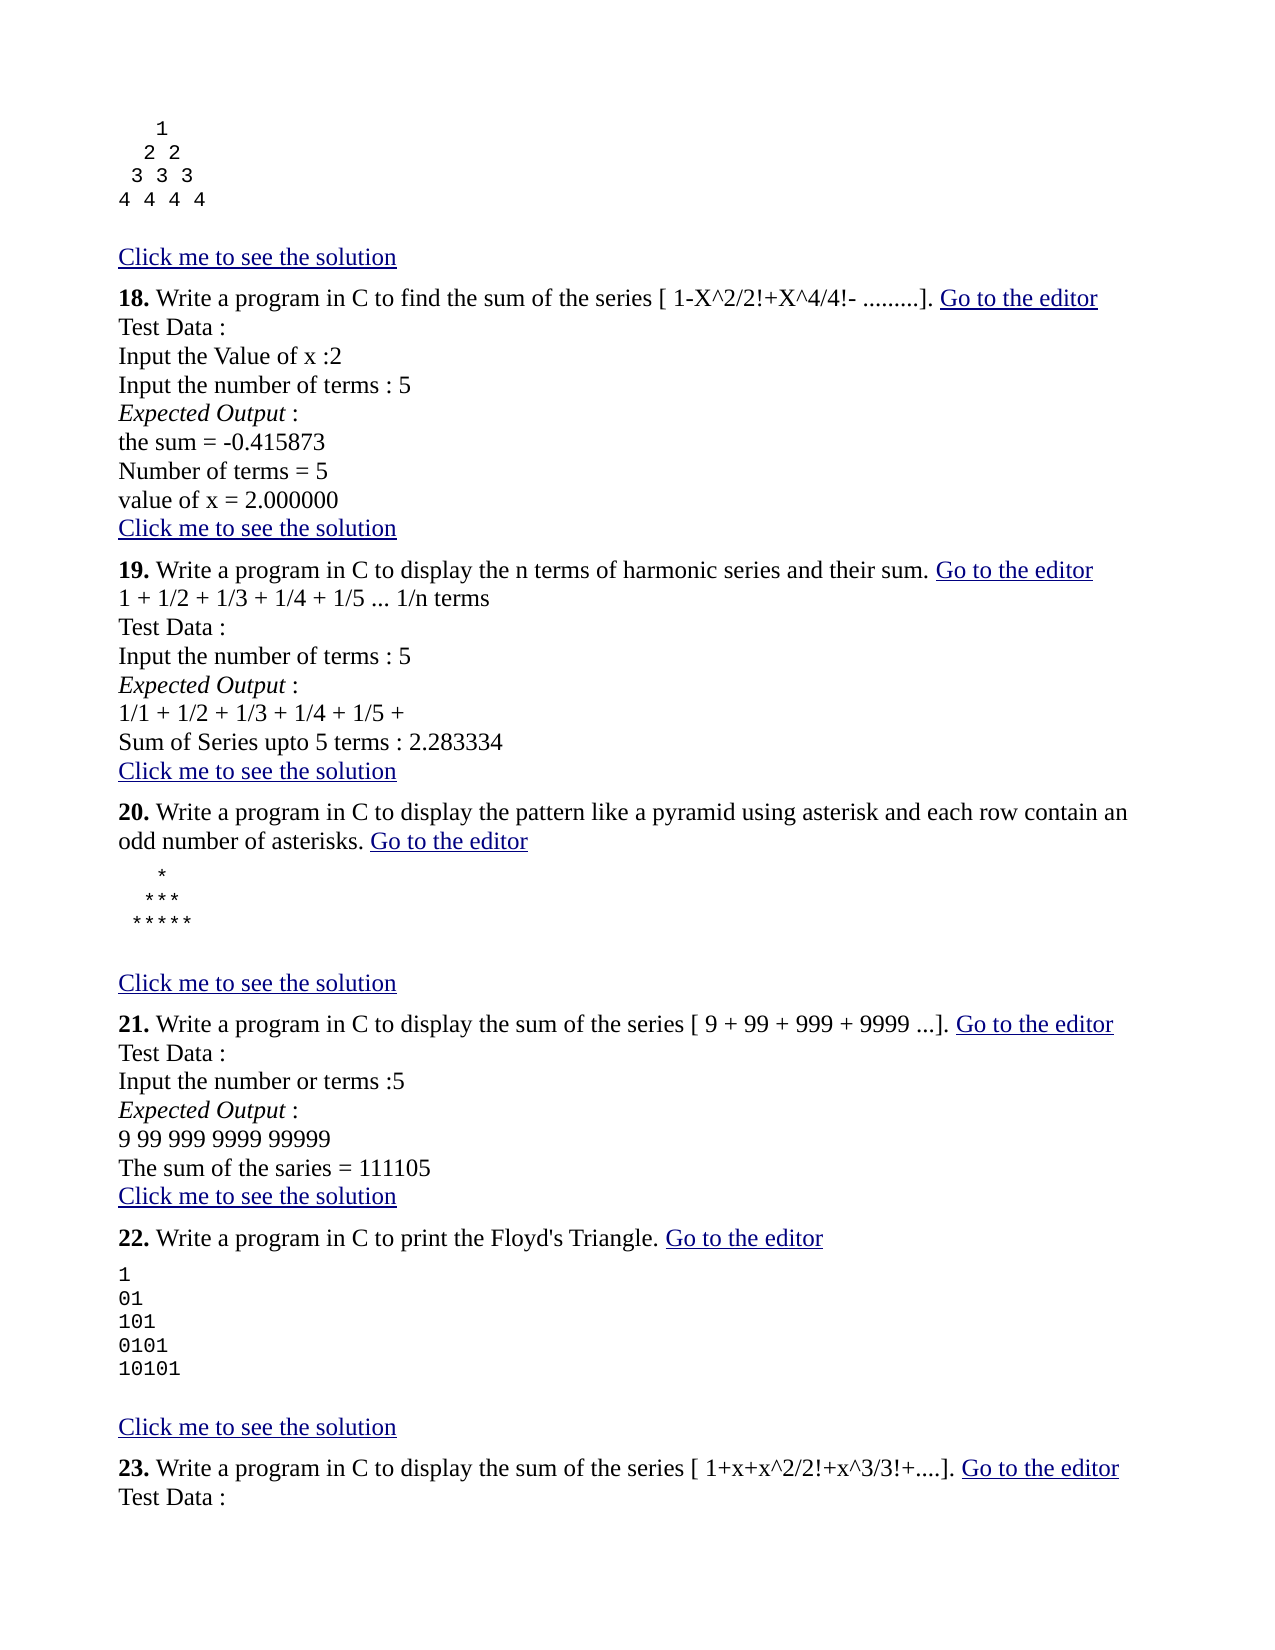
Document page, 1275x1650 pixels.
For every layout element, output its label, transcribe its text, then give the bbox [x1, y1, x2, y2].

text * [118, 867, 1157, 891]
text Click me to see the solution [118, 968, 1157, 996]
text 101 [118, 1311, 1157, 1335]
text 1 [118, 1264, 1157, 1287]
text 01 [118, 1287, 1157, 1311]
text 3 3 3 [118, 165, 1157, 189]
text 2 2 [118, 142, 1157, 165]
text 22. Write a program in C to print the Floyd's Triangle. Go to the editor [118, 1223, 1157, 1251]
text 10101 [118, 1358, 1157, 1382]
text 18. Write a program in C to find the sum of the series [ 1-X^2/2!+X^4/4!- .........]. Go to the editor Test Data : Input the Value of x :2 Input the number of terms : 5 Expected Output : the sum = -0.415873 Number of terms = 5 value of x = 2.000000 Click me to see the solution [118, 283, 1157, 542]
text 4 4 4 4 [118, 189, 1157, 213]
text ***** [118, 914, 1157, 938]
text 1 [118, 118, 1157, 142]
text *** [118, 891, 1157, 914]
text Click me to see the solution [118, 1412, 1157, 1440]
text Click me to see the solution [118, 242, 1157, 271]
text 21. Write a program in C to display the sum of the series [ 9 + 99 + 999 + 9999 ...]. Go to the editor Test Data : Input the number or terms :5 Expected Output : 9 99 999 9999 99999 The sum of the saries = 111105 Click me to see the solution [118, 1009, 1157, 1210]
text 23. Write a program in C to display the sum of the series [ 1+x+x^2/2!+x^3/3!+....]. Go to the editor Test Data : [118, 1453, 1157, 1510]
text 19. Write a program in C to display the n terms of harmonic series and their sum. Go to the editor 1 + 1/2 + 1/3 + 1/4 + 1/5 ... 1/n terms Test Data : Input the number of terms : 5 Expected Output : 1/1 + 1/2 + 1/3 + 1/4 + 1/5 + Sum of Series upto 5 terms : 2.283334 Click me to see the solution [118, 555, 1157, 785]
text 20. Write a program in C to display the pattern like a pyramid using asterisk and each row contain an odd number of asterisks. Go to the editor [118, 797, 1157, 855]
text 0101 [118, 1335, 1157, 1358]
